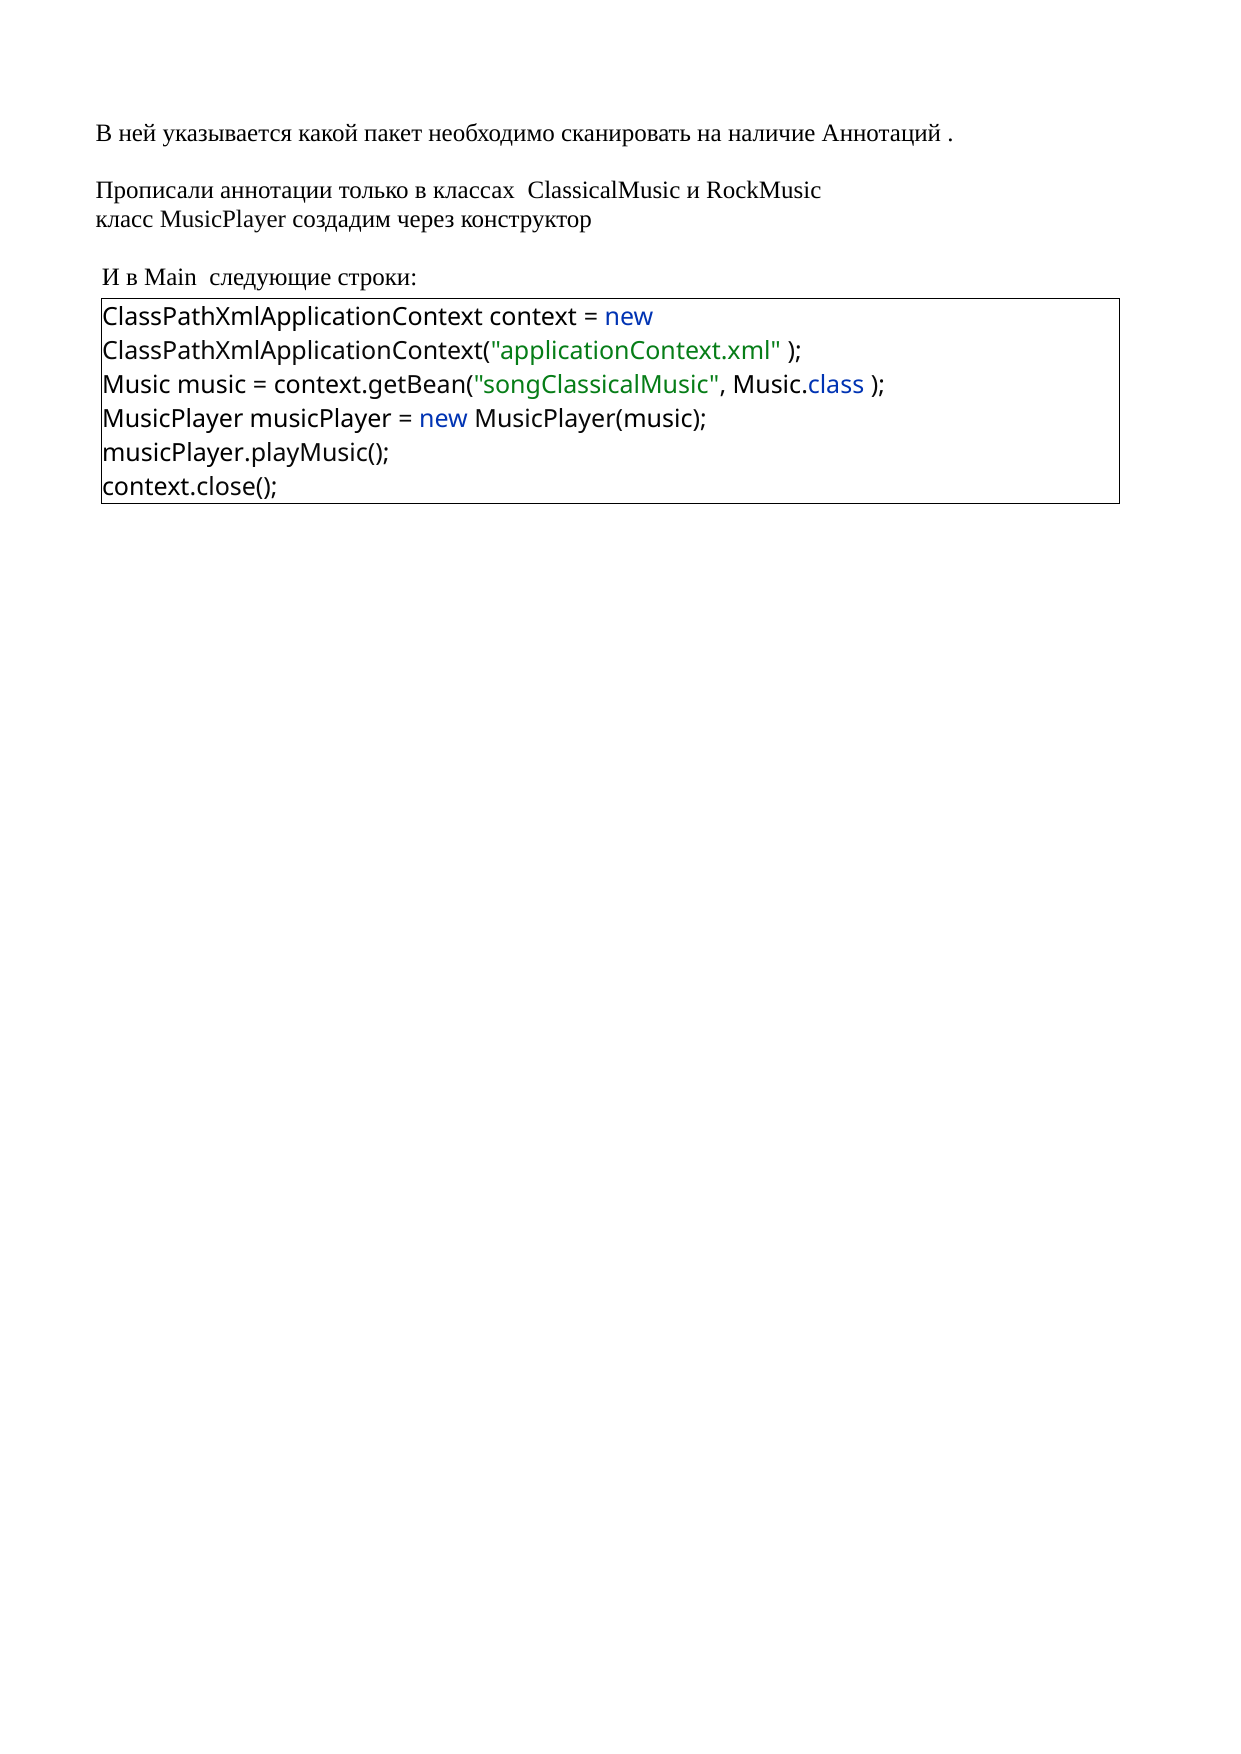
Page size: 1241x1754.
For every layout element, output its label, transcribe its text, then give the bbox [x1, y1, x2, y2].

text класс MusicPlayer создадим через конструктор [95, 204, 1176, 233]
text В ней указывается какой пакет необходимо сканировать на наличие Аннотаций . [95, 118, 1176, 147]
text Прописали аннотации только в классах ClassicalMusic и RockMusic [95, 176, 1176, 204]
text И в Main следующие строки: [95, 262, 1176, 291]
